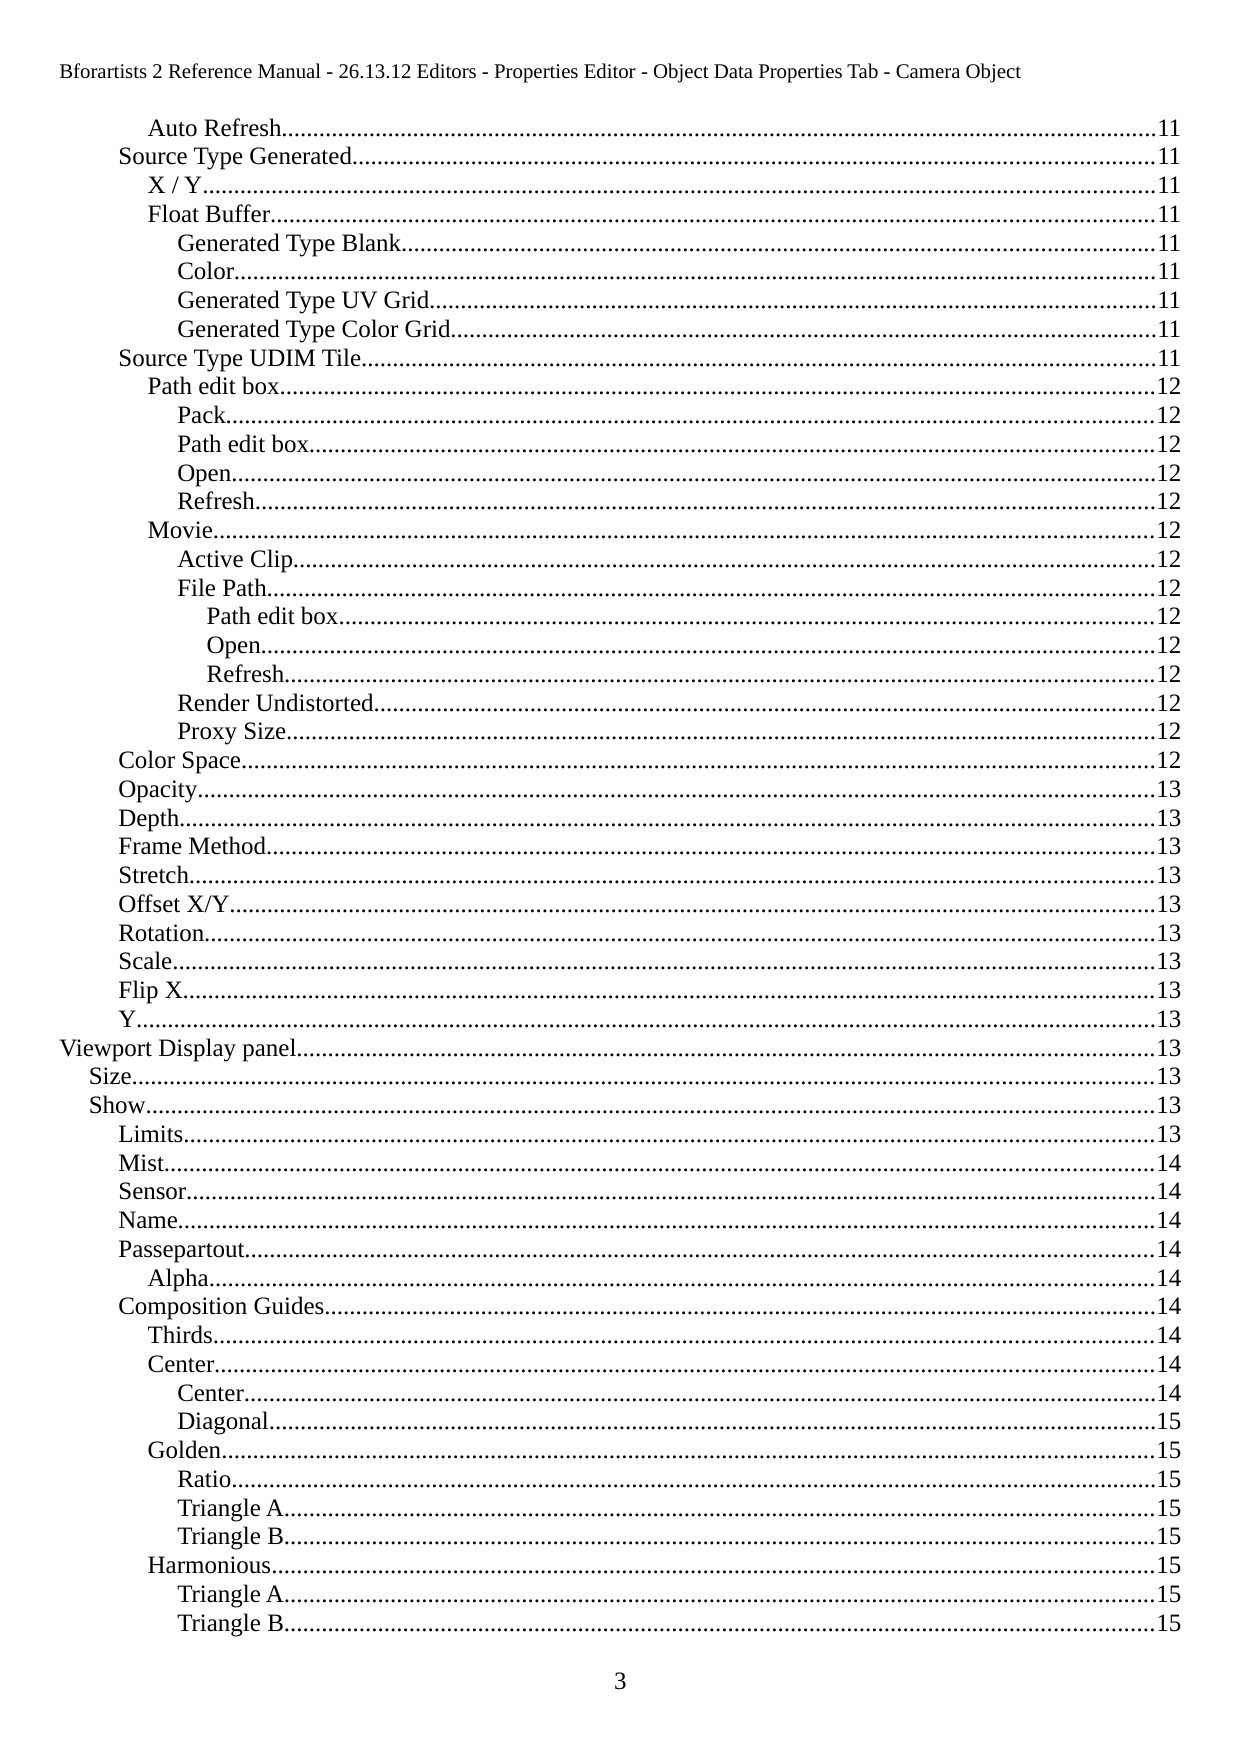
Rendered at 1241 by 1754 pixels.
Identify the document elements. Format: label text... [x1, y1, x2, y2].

text Active Clip 12 [177, 544, 1181, 573]
text Center 14 [177, 1378, 1181, 1406]
text Generated Type Blank 11 [177, 228, 1181, 256]
text Limits 13 [118, 1119, 1181, 1148]
text Proxy Size 12 [177, 716, 1181, 745]
text Generated Type Color Grid 11 [177, 314, 1181, 343]
text Path edit box 12 [177, 429, 1181, 458]
text Float Buffer 11 [147, 199, 1181, 228]
text Y 13 [118, 1004, 1181, 1033]
text Open 12 [206, 630, 1181, 659]
text Passepartout 14 [118, 1234, 1181, 1263]
text Viewport Display panel 13 [59, 1033, 1181, 1061]
text Golden 15 [147, 1435, 1181, 1464]
text Triangle B 15 [177, 1608, 1181, 1636]
text Opacity 13 [118, 774, 1181, 803]
text Source Type UDIM Tile 11 [118, 343, 1181, 371]
text Alpha 14 [147, 1263, 1181, 1291]
text File Path 12 [177, 573, 1181, 601]
text Color Space 12 [118, 745, 1181, 774]
text Depth 13 [118, 803, 1181, 831]
text Triangle A 15 [177, 1579, 1181, 1608]
text Center 14 [147, 1349, 1181, 1378]
text Diagonal 15 [177, 1406, 1181, 1435]
text Name 14 [118, 1205, 1181, 1234]
text Rotation 13 [118, 918, 1181, 946]
text X / Y 11 [147, 170, 1181, 199]
text Show 13 [88, 1090, 1181, 1119]
text Refresh 12 [177, 486, 1181, 515]
text Composition Guides 14 [118, 1291, 1181, 1320]
text Render Undistorted 12 [177, 688, 1181, 716]
text Triangle B 15 [177, 1521, 1181, 1550]
text Frame Method 13 [118, 831, 1181, 860]
text Open 12 [177, 458, 1181, 486]
text Harmonious 15 [147, 1550, 1181, 1579]
text Offset X/Y 13 [118, 889, 1181, 918]
text Scale 13 [118, 946, 1181, 975]
text Path edit box 12 [147, 371, 1181, 400]
text Sensor 14 [118, 1176, 1181, 1205]
text Movie 12 [147, 515, 1181, 544]
text Mist 14 [118, 1148, 1181, 1176]
text Thirds 14 [147, 1320, 1181, 1349]
text Auto Refresh 11 [147, 113, 1181, 141]
text Generated Type UV Grid 11 [177, 285, 1181, 314]
text Source Type Generated 11 [118, 141, 1181, 170]
text Ratio 15 [177, 1464, 1181, 1493]
text Triangle A 15 [177, 1493, 1181, 1521]
text Size 13 [88, 1061, 1181, 1090]
text Refresh 12 [206, 659, 1181, 688]
text Pack 12 [177, 400, 1181, 429]
text Path edit box 12 [206, 601, 1181, 630]
text Flip X 13 [118, 975, 1181, 1004]
text Color 11 [177, 256, 1181, 285]
text Stretch 13 [118, 860, 1181, 889]
